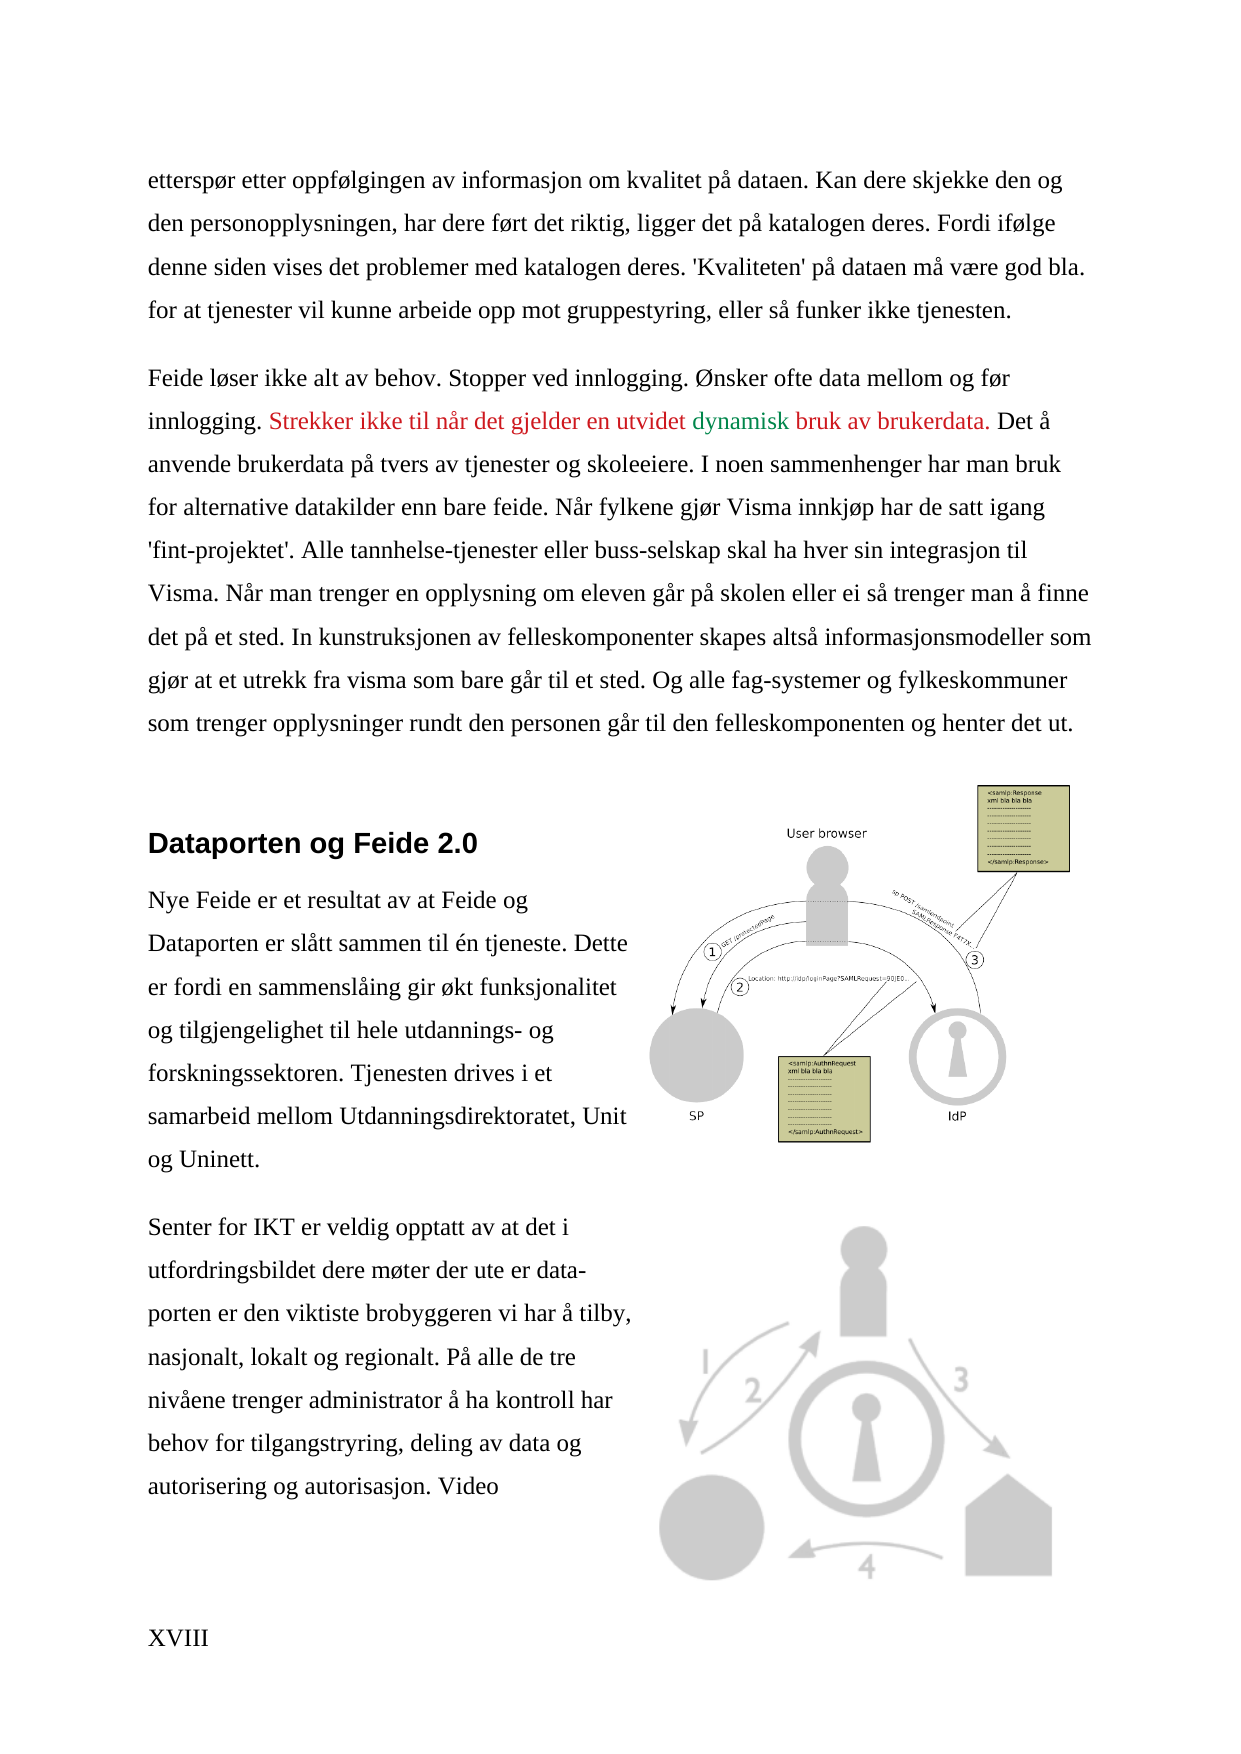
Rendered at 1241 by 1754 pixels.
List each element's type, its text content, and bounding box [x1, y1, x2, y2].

text Senter for IKT er veldig opptatt av at det i utfordringsbildet dere møter der ute er data-porten er den viktiste brobyggeren vi har å tilby, nasjonalt, lokalt og regionalt. På alle de tre nivåene trenger administrator å ha kontroll har behov for tilgangstryring, deling av data og autorisering og autorisasjon. Video [148, 1212, 632, 1500]
text Feide løser ikke alt av behov. Stopper ved innlogging. Ønsker ofte data mellom og før innlogging. Strekker ikke til når det gjelder en utvidet dynamisk bruk av brukerdata. Det å anvende brukerdata på tvers av tjenester og skoleeiere. I noen sammenhenger har man bruk for alternative datakilder enn bare feide. Når fylkene gjør Visma innkjøp har de satt igang 'fint-projektet'. Alle tannhelse-tjenester eller buss-selskap skal ha hver sin integrasjon til Visma. Når man trenger en opplysning om eleven går på skolen eller ei så trenger man å finne det på et sted. In kunstruksjonen av felleskomponenter skapes altså informasjonsmodeller som gjør at et utrekk fra visma som bare går til et sted. Og alle fag-systemer og fylkeskommuner som trenger opplysninger rundt den personen går til den felleskomponenten og henter det ut. [148, 363, 1092, 737]
text etterspør etter oppfølgingen av informasjon om kvalitet på dataen. Kan dere skjekke den og den personopplysningen, har dere ført det riktig, ligger det på katalogen deres. Fordi ifølge denne siden vises det problemer med katalogen deres. 'Kvaliteten' på dataen må være god bla. for at tjenester vil kunne arbeide opp mot gruppestyring, eller så funker ikke tjenesten. [148, 165, 1092, 323]
picture [634, 781, 1087, 1144]
subtitle Dataporten og Feide 2.0 [148, 826, 634, 859]
picture [632, 1208, 1086, 1600]
text Nye Feide er et resultat av at Feide og Dataporten er slått sammen til én tjeneste. Dette er fordi en sammenslåing gir økt funksjonalitet og tilgjengelighet til hele utdannings- og forskningssektoren. Tjenesten drives i et samarbeid mellom Utdanningsdirektoratet, Unit og Uninett. [148, 885, 1092, 1173]
